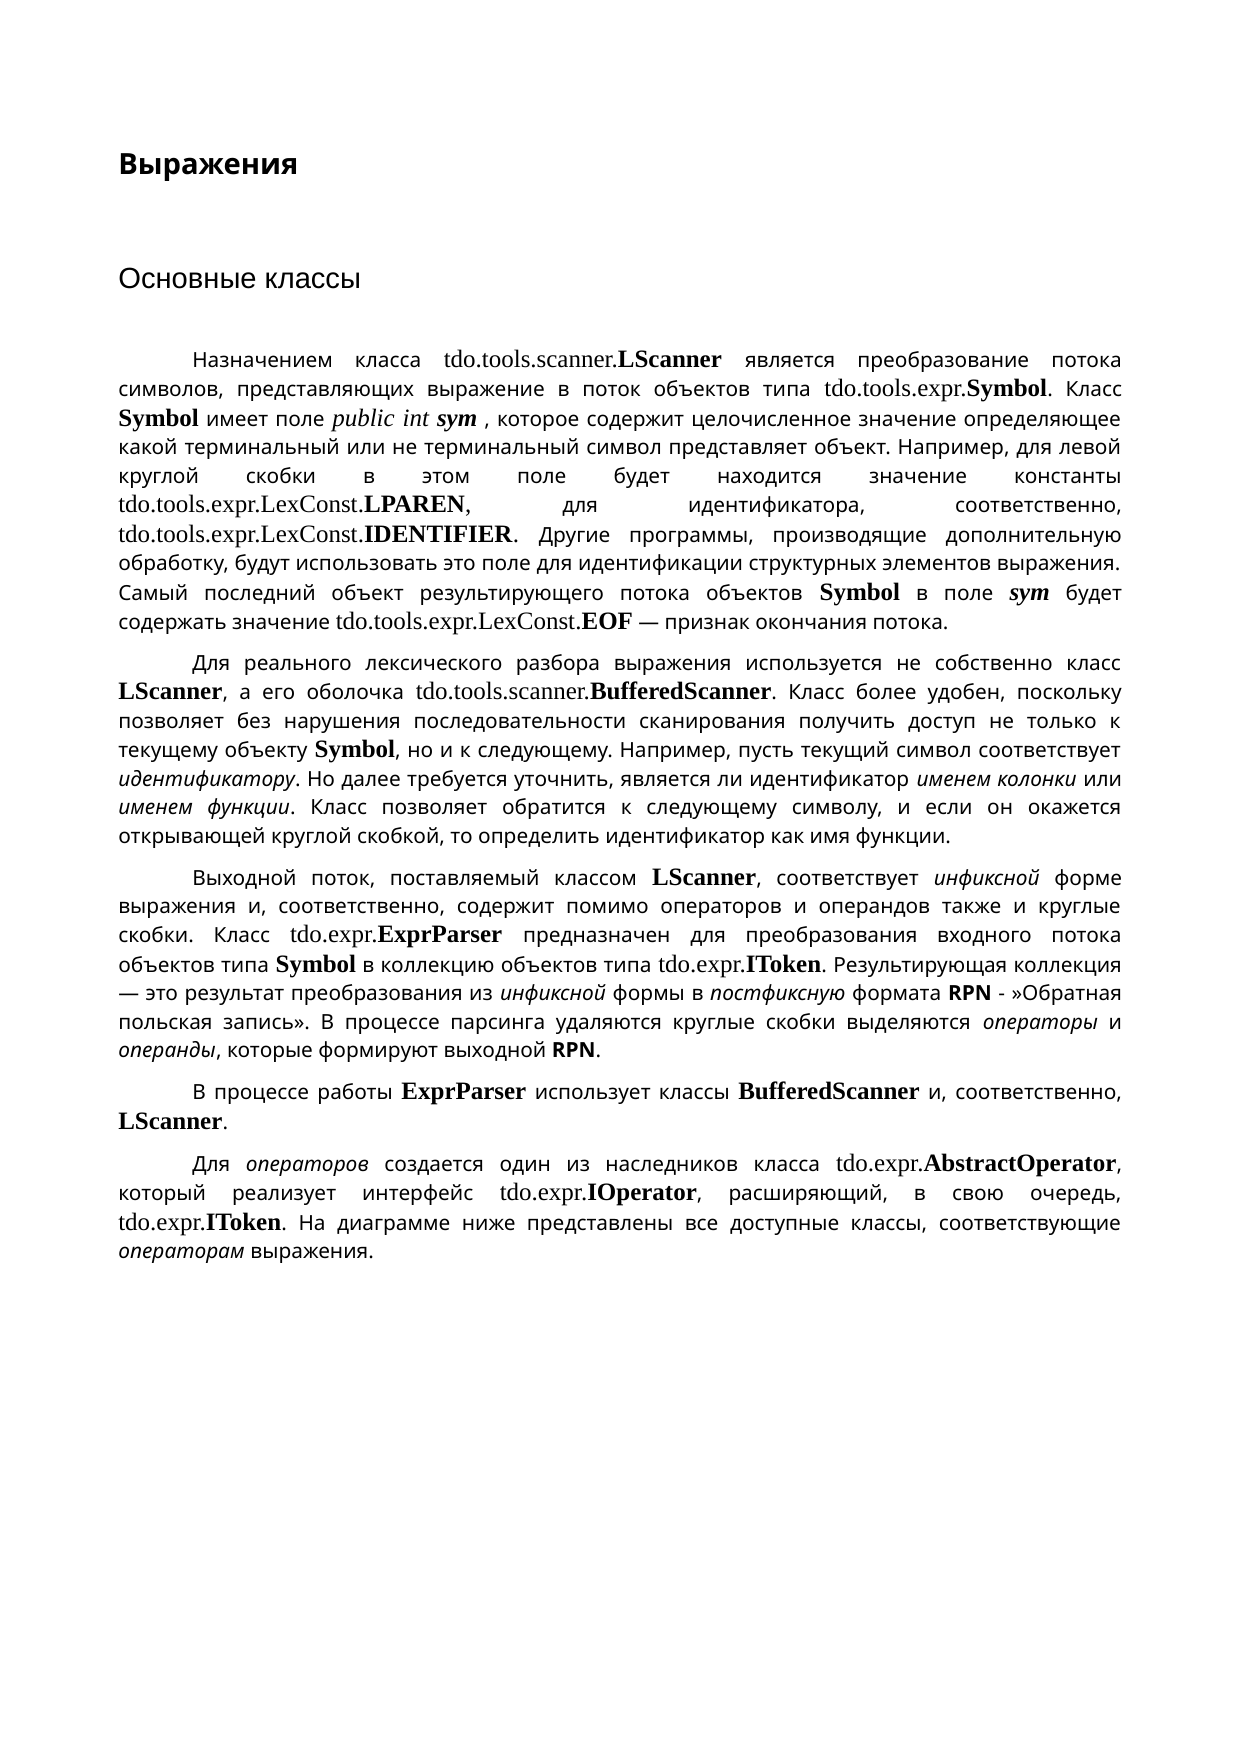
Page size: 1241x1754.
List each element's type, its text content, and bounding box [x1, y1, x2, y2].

text Назначением класса tdo.tools.scanner.LScanner является преобразование потока символов, представляющих выражение в поток объектов типа tdo.tools.expr.Symbol. Класс Symbol имеет поле public int sym , которое содержит целочисленное значение определяющее какой терминальный или не терминальный символ представляет объект. Например, для левой круглой скобки в этом поле будет находится значение константы tdo.tools.expr.LexConst.LPAREN, для идентификатора, соответственно, tdo.tools.expr.LexConst.IDENTIFIER. Другие программы, производящие дополнительную обработку, будут использовать это поле для идентификации структурных элементов выражения. Самый последний объект результирующего потока объектов Symbol в поле sym будет содержать значение tdo.tools.expr.LexConst.EOF — признак окончания потока. [118, 344, 1122, 636]
text В процессе работы ExprParser использует классы BufferedScanner и, соответственно, LScanner. [118, 1076, 1122, 1135]
text Для реального лексического разбора выражения используется не собственно класс LScanner, а его оболочка tdo.tools.scanner.BufferedScanner. Класс более удобен, поскольку позволяет без нарушения последовательности сканирования получить доступ не только к текущему объекту Symbol, но и к следующему. Например, пусть текущий символ соответствует идентификатору. Но далее требуется уточнить, является ли идентификатор именем колонки или именем функции. Класс позволяет обратится к следующему символу, и если он окажется открывающей круглой скобкой, то определить идентификатор как имя функции. [118, 648, 1122, 849]
text Выходной поток, поставляемый классом LScanner, соответствует инфиксной форме выражения и, соответственно, содержит помимо операторов и операндов также и круглые скобки. Класс tdo.expr.ExprParser предназначен для преобразования входного потока объектов типа Symbol в коллекцию объектов типа tdo.expr.IToken. Результирующая коллекция — это результат преобразования из инфиксной формы в постфиксную формата RPN - »Обратная польская запись». В процессе парсинга удаляются круглые скобки выделяются операторы и операнды, которые формируют выходной RPN. [118, 862, 1122, 1064]
text Для операторов создается один из наследников класса tdo.expr.AbstractOperator, который реализует интерфейс tdo.expr.IOperator, расширяющий, в свою очередь, tdo.expr.IToken. На диаграмме ниже представлены все доступные классы, соответствующие операторам выражения. [118, 1148, 1122, 1265]
subtitle Выражения [118, 143, 1122, 183]
subtitle Основные классы [118, 261, 1122, 295]
